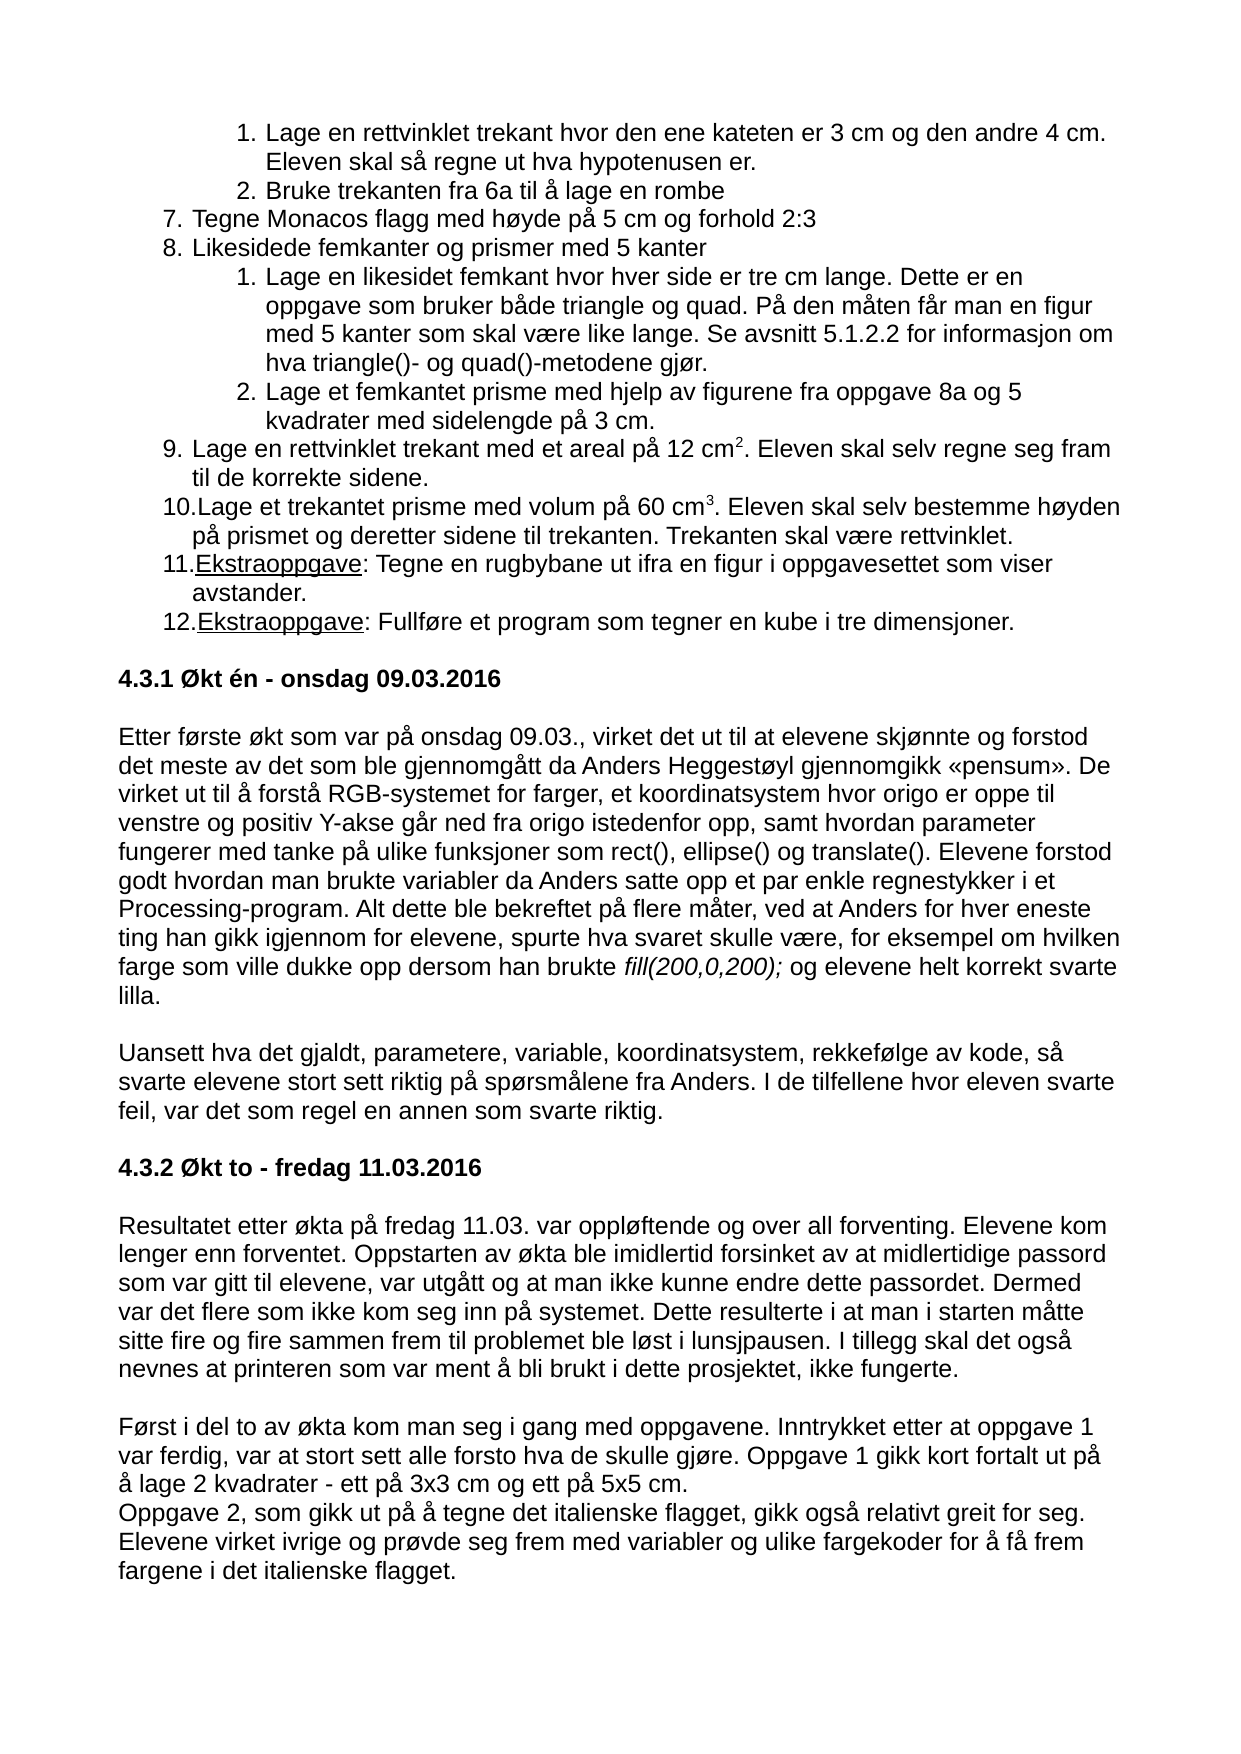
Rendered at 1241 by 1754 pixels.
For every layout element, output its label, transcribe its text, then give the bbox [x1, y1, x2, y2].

text 4.3.1 Økt én - onsdag 09.03.2016 [118, 664, 1122, 693]
list Ekstraoppgave: Tegne en rugbybane ut ifra en figur i oppgavesettet som viser avstander. [162, 549, 1122, 607]
text Uansett hva det gjaldt, parametere, variable, koordinatsystem, rekkefølge av kode, så svarte elevene stort sett riktig på spørsmålene fra Anders. I de tilfellene hvor eleven svarte feil, var det som regel en annen som svarte riktig. [118, 1038, 1122, 1124]
text 4.3.2 Økt to - fredag 11.03.2016 [118, 1153, 1122, 1182]
list Lage en rettvinklet trekant hvor den ene kateten er 3 cm og den andre 4 cm. Eleven skal så regne ut hva hypotenusen er. [236, 118, 1122, 176]
list Bruke trekanten fra 6a til å lage en rombe [236, 176, 1122, 204]
list Tegne Monacos flagg med høyde på 5 cm og forhold 2:3 [162, 204, 1122, 233]
list Lage et femkantet prisme med hjelp av figurene fra oppgave 8a og 5 kvadrater med sidelengde på 3 cm. [236, 377, 1122, 434]
text Resultatet etter økta på fredag 11.03. var oppløftende og over all forventing. Elevene kom lenger enn forventet. Oppstarten av økta ble imidlertid forsinket av at midlertidige passord som var gitt til elevene, var utgått og at man ikke kunne endre dette passordet. Dermed var det flere som ikke kom seg inn på systemet. Dette resulterte i at man i starten måtte sitte fire og fire sammen frem til problemet ble løst i lunsjpausen. I tillegg skal det også nevnes at printeren som var ment å bli brukt i dette prosjektet, ikke fungerte. [118, 1211, 1122, 1383]
list Lage en likesidet femkant hvor hver side er tre cm lange. Dette er en oppgave som bruker både triangle og quad. På den måten får man en figur med 5 kanter som skal være like lange. Se avsnitt 5.1.2.2 for informasjon om hva triangle()- og quad()-metodene gjør. [236, 262, 1122, 377]
text Først i del to av økta kom man seg i gang med oppgavene. Inntrykket etter at oppgave 1 var ferdig, var at stort sett alle forsto hva de skulle gjøre. Oppgave 1 gikk kort fortalt ut på å lage 2 kvadrater - ett på 3x3 cm og ett på 5x5 cm. [118, 1412, 1122, 1498]
list Lage et trekantet prisme med volum på 60 cm3. Eleven skal selv bestemme høyden på prismet og deretter sidene til trekanten. Trekanten skal være rettvinklet. [162, 492, 1122, 549]
text Oppgave 2, som gikk ut på å tegne det italienske flagget, gikk også relativt greit for seg. Elevene virket ivrige og prøvde seg frem med variabler og ulike fargekoder for å få frem fargene i det italienske flagget. [118, 1498, 1122, 1584]
list Lage en rettvinklet trekant med et areal på 12 cm2. Eleven skal selv regne seg fram til de korrekte sidene. [162, 434, 1122, 492]
text Etter første økt som var på onsdag 09.03., virket det ut til at elevene skjønnte og forstod det meste av det som ble gjennomgått da Anders Heggestøyl gjennomgikk «pensum». De virket ut til å forstå RGB-systemet for farger, et koordinatsystem hvor origo er oppe til venstre og positiv Y-akse går ned fra origo istedenfor opp, samt hvordan parameter fungerer med tanke på ulike funksjoner som rect(), ellipse() og translate(). Elevene forstod godt hvordan man brukte variabler da Anders satte opp et par enkle regnestykker i et Processing-program. Alt dette ble bekreftet på flere måter, ved at Anders for hver eneste ting han gikk igjennom for elevene, spurte hva svaret skulle være, for eksempel om hvilken farge som ville dukke opp dersom han brukte fill(200,0,200); og elevene helt korrekt svarte lilla. [118, 722, 1122, 1009]
list Ekstraoppgave: Fullføre et program som tegner en kube i tre dimensjoner. [162, 607, 1122, 636]
list Likesidede femkanter og prismer med 5 kanter [162, 233, 1122, 262]
